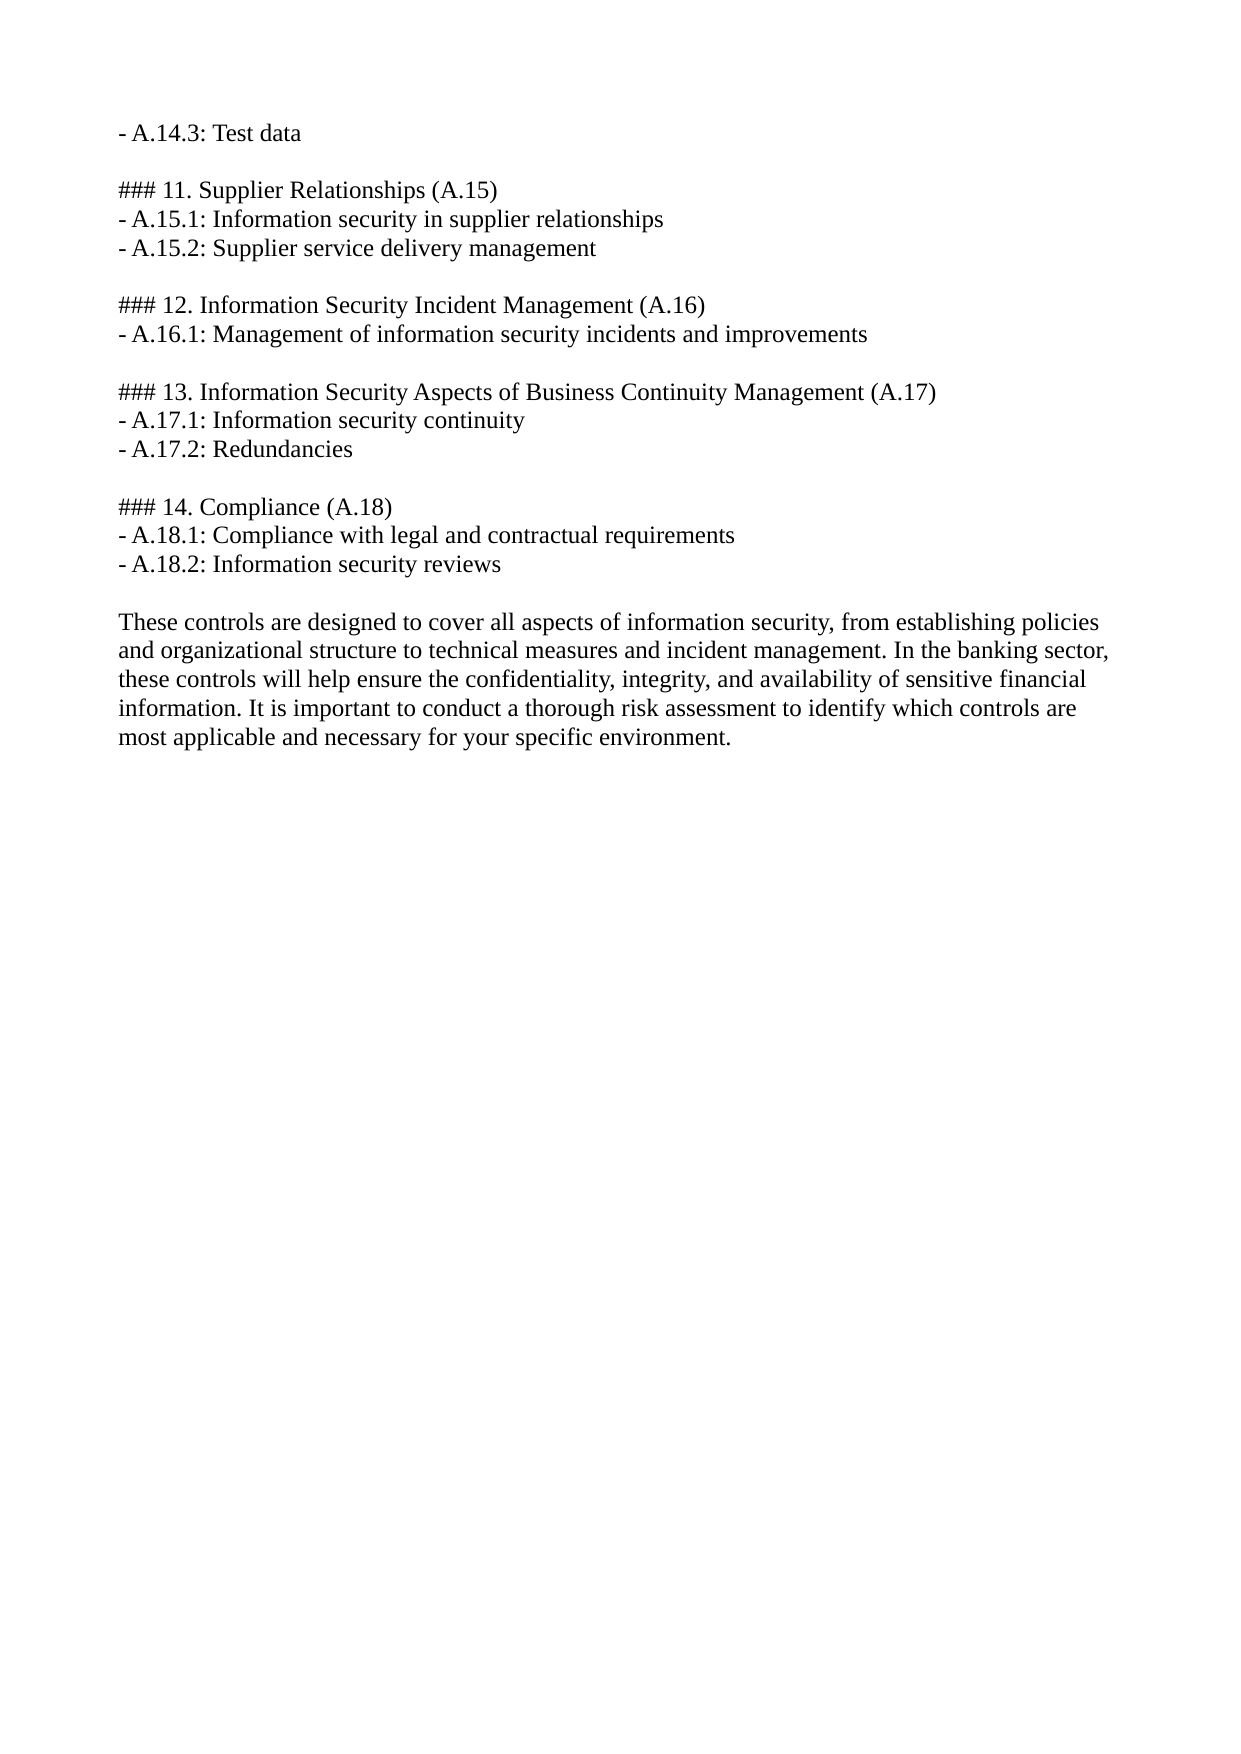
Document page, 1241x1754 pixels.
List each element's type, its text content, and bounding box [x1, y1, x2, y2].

text - A.18.2: Information security reviews [118, 549, 1122, 578]
text - A.15.2: Supplier service delivery management [118, 233, 1122, 262]
text - A.18.1: Compliance with legal and contractual requirements [118, 521, 1122, 549]
text ### 12. Information Security Incident Management (A.16) [118, 291, 1122, 319]
text - A.16.1: Management of information security incidents and improvements [118, 319, 1122, 348]
text ### 14. Compliance (A.18) [118, 492, 1122, 521]
text These controls are designed to cover all aspects of information security, from establishing policies and organizational structure to technical measures and incident management. In the banking sector, these controls will help ensure the confidentiality, integrity, and availability of sensitive financial information. It is important to conduct a thorough risk assessment to identify which controls are most applicable and necessary for your specific environment. [118, 607, 1122, 751]
text ### 13. Information Security Aspects of Business Continuity Management (A.17) [118, 377, 1122, 406]
text ### 11. Supplier Relationships (A.15) [118, 176, 1122, 204]
text - A.17.2: Redundancies [118, 434, 1122, 463]
text - A.15.1: Information security in supplier relationships [118, 204, 1122, 233]
text - A.17.1: Information security continuity [118, 406, 1122, 434]
text - A.14.3: Test data [118, 118, 1122, 147]
